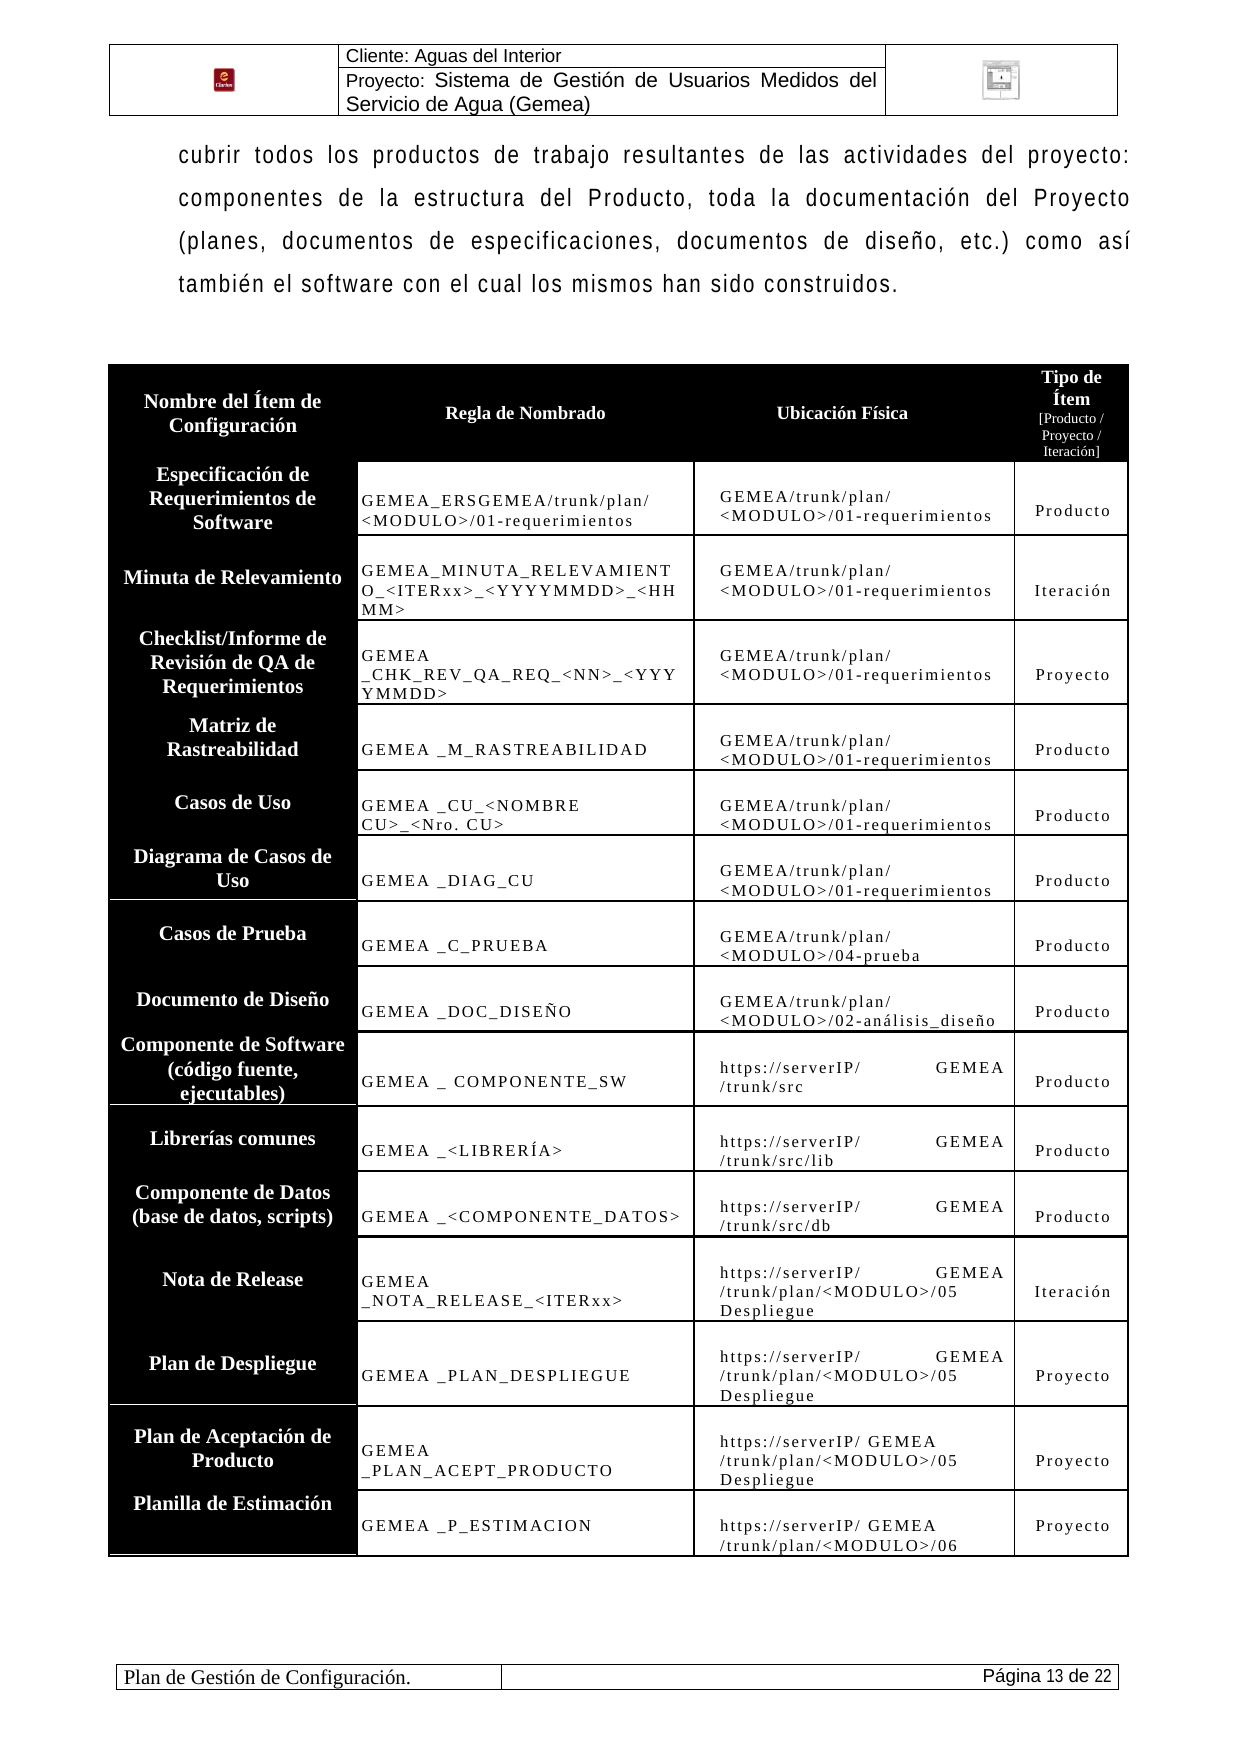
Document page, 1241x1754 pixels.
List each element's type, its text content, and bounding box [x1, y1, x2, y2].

table_cell https://serverIP/ GEMEA /trunk/plan/<MODULO>/05 Despliegue [695, 1322, 1014, 1404]
table_cell Plan de Despliegue [110, 1322, 356, 1404]
table_cell Producto [1015, 902, 1127, 965]
table_header Nombre del Ítem de Configuración [110, 366, 356, 460]
table_cell Minuta de Relevamiento [110, 536, 356, 619]
table_cell https://serverIP/ GEMEA /trunk/src/lib [695, 1107, 1014, 1170]
table_cell Proyecto [1015, 1407, 1127, 1489]
table_cell https://serverIP/ GEMEA /trunk/plan/<MODULO>/05 Despliegue [695, 1407, 1014, 1489]
table_cell Componente de Datos (base de datos, scripts) [110, 1172, 356, 1235]
table_cell Producto [1015, 771, 1127, 834]
table_header Tipo de Ítem [Producto / Proyecto / Iteración] [1015, 366, 1127, 460]
table_cell https://serverIP/ GEMEA /trunk/src [695, 1033, 1014, 1104]
table_cell Componente de Software (código fuente, ejecutables) [110, 1033, 356, 1104]
table_cell GEMEA/trunk/plan/<MODULO>/01-requerimientos [695, 771, 1014, 834]
table_cell Proyecto [1015, 1322, 1127, 1404]
table_cell Nota de Release [110, 1238, 356, 1320]
table_cell Librerías comunes [110, 1107, 356, 1170]
table_cell Iteración [1015, 536, 1127, 619]
table_cell Matriz de Rastreabilidad [110, 705, 356, 769]
table_cell Casos de Prueba [110, 902, 356, 965]
table_cell GEMEA/trunk/plan/<MODULO>/04-prueba [695, 902, 1014, 965]
table_cell Proyecto [1015, 1491, 1127, 1554]
table_cell Producto [1015, 705, 1127, 769]
table_cell Producto [1015, 836, 1127, 899]
table_cell Producto [1015, 1172, 1127, 1235]
table_cell Plan de Aceptación de Producto [110, 1407, 356, 1489]
table_cell https://serverIP/ GEMEA /trunk/src/db [695, 1172, 1014, 1235]
table_cell GEMEA _CHK_REV_QA_REQ_<NN>_<YYYYMMDD> [358, 621, 693, 703]
table_cell GEMEA_ERSGEMEA/trunk/plan/<MODULO>/01-requerimientos [358, 462, 693, 534]
table_cell https://serverIP/ GEMEA /trunk/plan/<MODULO>/05 Despliegue [695, 1238, 1014, 1320]
table_cell Especificación de Requerimientos de Software [110, 462, 356, 534]
table_cell Documento de Diseño [110, 967, 356, 1030]
table_cell GEMEA _CU_<NOMBRE CU>_<Nro. CU> [358, 771, 693, 834]
table_cell Producto [1015, 1107, 1127, 1170]
table_cell GEMEA _C_PRUEBA [358, 902, 693, 965]
table_cell GEMEA _PLAN_ACEPT_PRODUCTO [358, 1407, 693, 1489]
table_cell GEMEA/trunk/plan/<MODULO>/01-requerimientos [695, 836, 1014, 899]
table_cell Producto [1015, 967, 1127, 1030]
table_cell Checklist/Informe de Revisión de QA de Requerimientos [110, 621, 356, 703]
table_header Ubicación Física [695, 366, 1014, 460]
table_cell https://serverIP/ GEMEA /trunk/plan/<MODULO>/06 [695, 1491, 1014, 1554]
table_cell Producto [1015, 1033, 1127, 1104]
table_cell GEMEA/trunk/plan/<MODULO>/01-requerimientos [695, 536, 1014, 619]
table_cell GEMEA _M_RASTREABILIDAD [358, 705, 693, 769]
table_cell Casos de Uso [110, 771, 356, 834]
table_cell GEMEA/trunk/plan/<MODULO>/01-requerimientos [695, 462, 1014, 534]
table_cell Iteración [1015, 1238, 1127, 1320]
list cubrir todos los productos de trabajo resultantes de las actividades del proyecto: componentes de la estructura del Producto, toda la documentación del Proyecto (planes, documentos de especificaciones, documentos de diseño, etc.) como así también el software con el cual los mismos han sido construidos. [178, 140, 1131, 297]
table_cell GEMEA_MINUTA_RELEVAMIENTO_<ITERxx>_<YYYYMMDD>_<HHMM> [358, 536, 693, 619]
table_cell GEMEA _<COMPONENTE_DATOS> [358, 1172, 693, 1235]
table_cell GEMEA/trunk/plan/<MODULO>/01-requerimientos [695, 621, 1014, 703]
table_cell GEMEA _PLAN_DESPLIEGUE [358, 1322, 693, 1404]
table_header Regla de Nombrado [358, 366, 693, 460]
table_cell GEMEA _<LIBRERÍA> [358, 1107, 693, 1170]
table_cell Producto [1015, 462, 1127, 534]
table_cell GEMEA _NOTA_RELEASE_<ITERxx> [358, 1238, 693, 1320]
picture [207, 67, 241, 93]
table_cell GEMEA/trunk/plan/<MODULO>/01-requerimientos [695, 705, 1014, 769]
table_cell Planilla de Estimación [110, 1491, 356, 1554]
table_cell GEMEA _ COMPONENTE_SW [358, 1033, 693, 1104]
table_cell Proyecto [1015, 621, 1127, 703]
table_cell GEMEA _DIAG_CU [358, 836, 693, 899]
table_cell GEMEA _DOC_DISEÑO [358, 967, 693, 1030]
table_cell Diagrama de Casos de Uso [110, 836, 356, 899]
table_cell GEMEA/trunk/plan/<MODULO>/02-análisis_diseño [695, 967, 1014, 1030]
table_cell GEMEA _P_ESTIMACION [358, 1491, 693, 1554]
